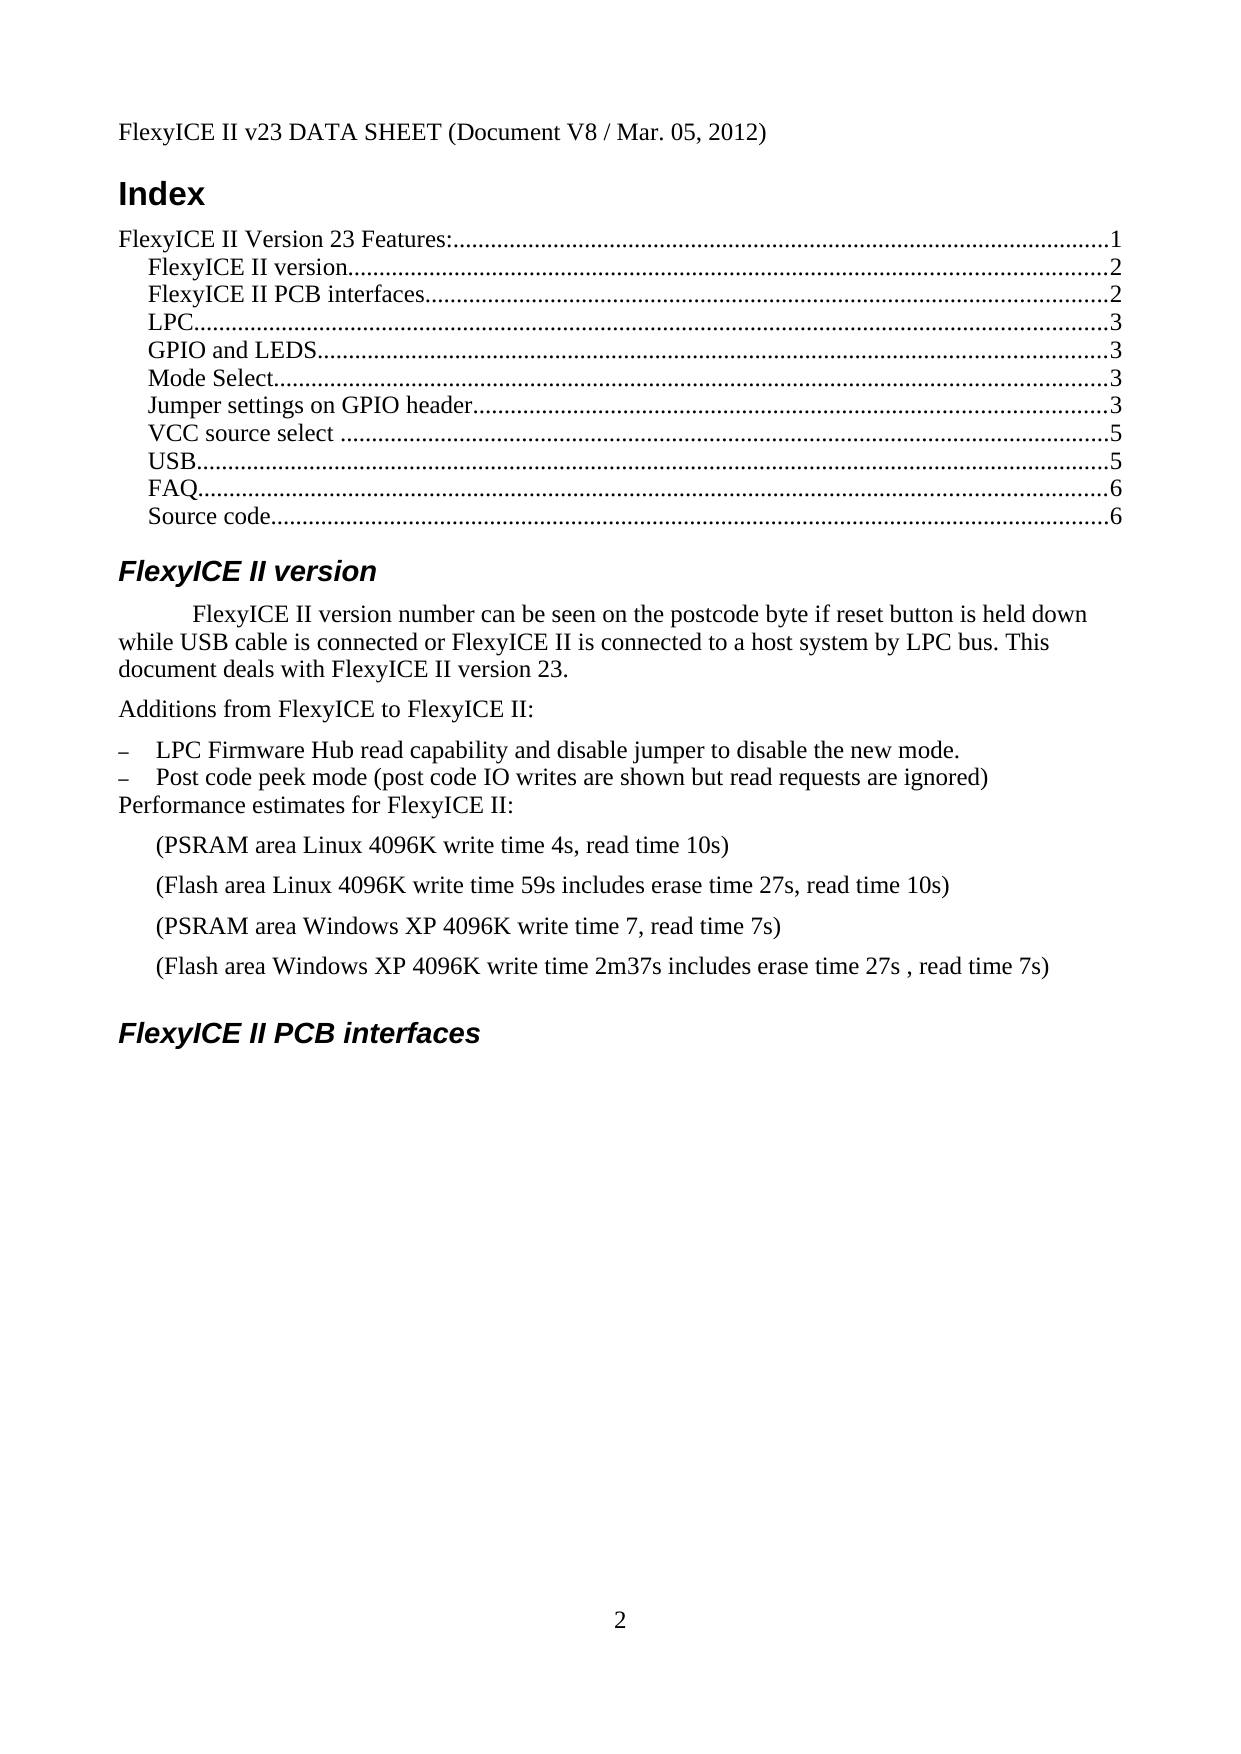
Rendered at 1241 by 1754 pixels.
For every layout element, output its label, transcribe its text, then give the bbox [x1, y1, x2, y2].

text FlexyICE II version 2 [148, 253, 1122, 281]
subtitle FlexyICE II version [118, 555, 1122, 587]
text LPC 3 [148, 308, 1122, 336]
text Source code 6 [148, 502, 1122, 530]
list (PSRAM area Linux 4096K write time 4s, read time 10s) [118, 831, 1122, 859]
text GPIO and LEDS 3 [148, 336, 1122, 364]
subtitle FlexyICE II PCB interfaces [118, 1017, 1122, 1050]
text Performance estimates for FlexyICE II: [118, 791, 1122, 819]
text FAQ 6 [148, 474, 1122, 502]
list Post code peek mode (post code IO writes are shown but read requests are ignored) [118, 763, 1122, 791]
text Mode Select 3 [148, 364, 1122, 391]
list (PSRAM area Windows XP 4096K write time 7, read time 7s) [118, 912, 1122, 939]
list LPC Firmware Hub read capability and disable jumper to disable the new mode. [118, 736, 1122, 763]
text Jumper settings on GPIO header 3 [148, 391, 1122, 419]
text FlexyICE II version number can be seen on the postcode byte if reset button is held down while USB cable is connected or FlexyICE II is connected to a host system by LPC bus. This document deals with FlexyICE II version 23. [118, 600, 1122, 683]
text VCC source select 5 [148, 419, 1122, 447]
text USB 5 [148, 447, 1122, 474]
list (Flash area Linux 4096K write time 59s includes erase time 27s, read time 10s) [118, 872, 1122, 899]
text FlexyICE II PCB interfaces 2 [148, 281, 1122, 308]
subtitle Index [118, 175, 1122, 213]
text Additions from FlexyICE to FlexyICE II: [118, 696, 1122, 723]
list (Flash area Windows XP 4096K write time 2m37s includes erase time 27s , read time 7s) [118, 952, 1122, 980]
text FlexyICE II Version 23 Features: 1 [118, 225, 1122, 253]
